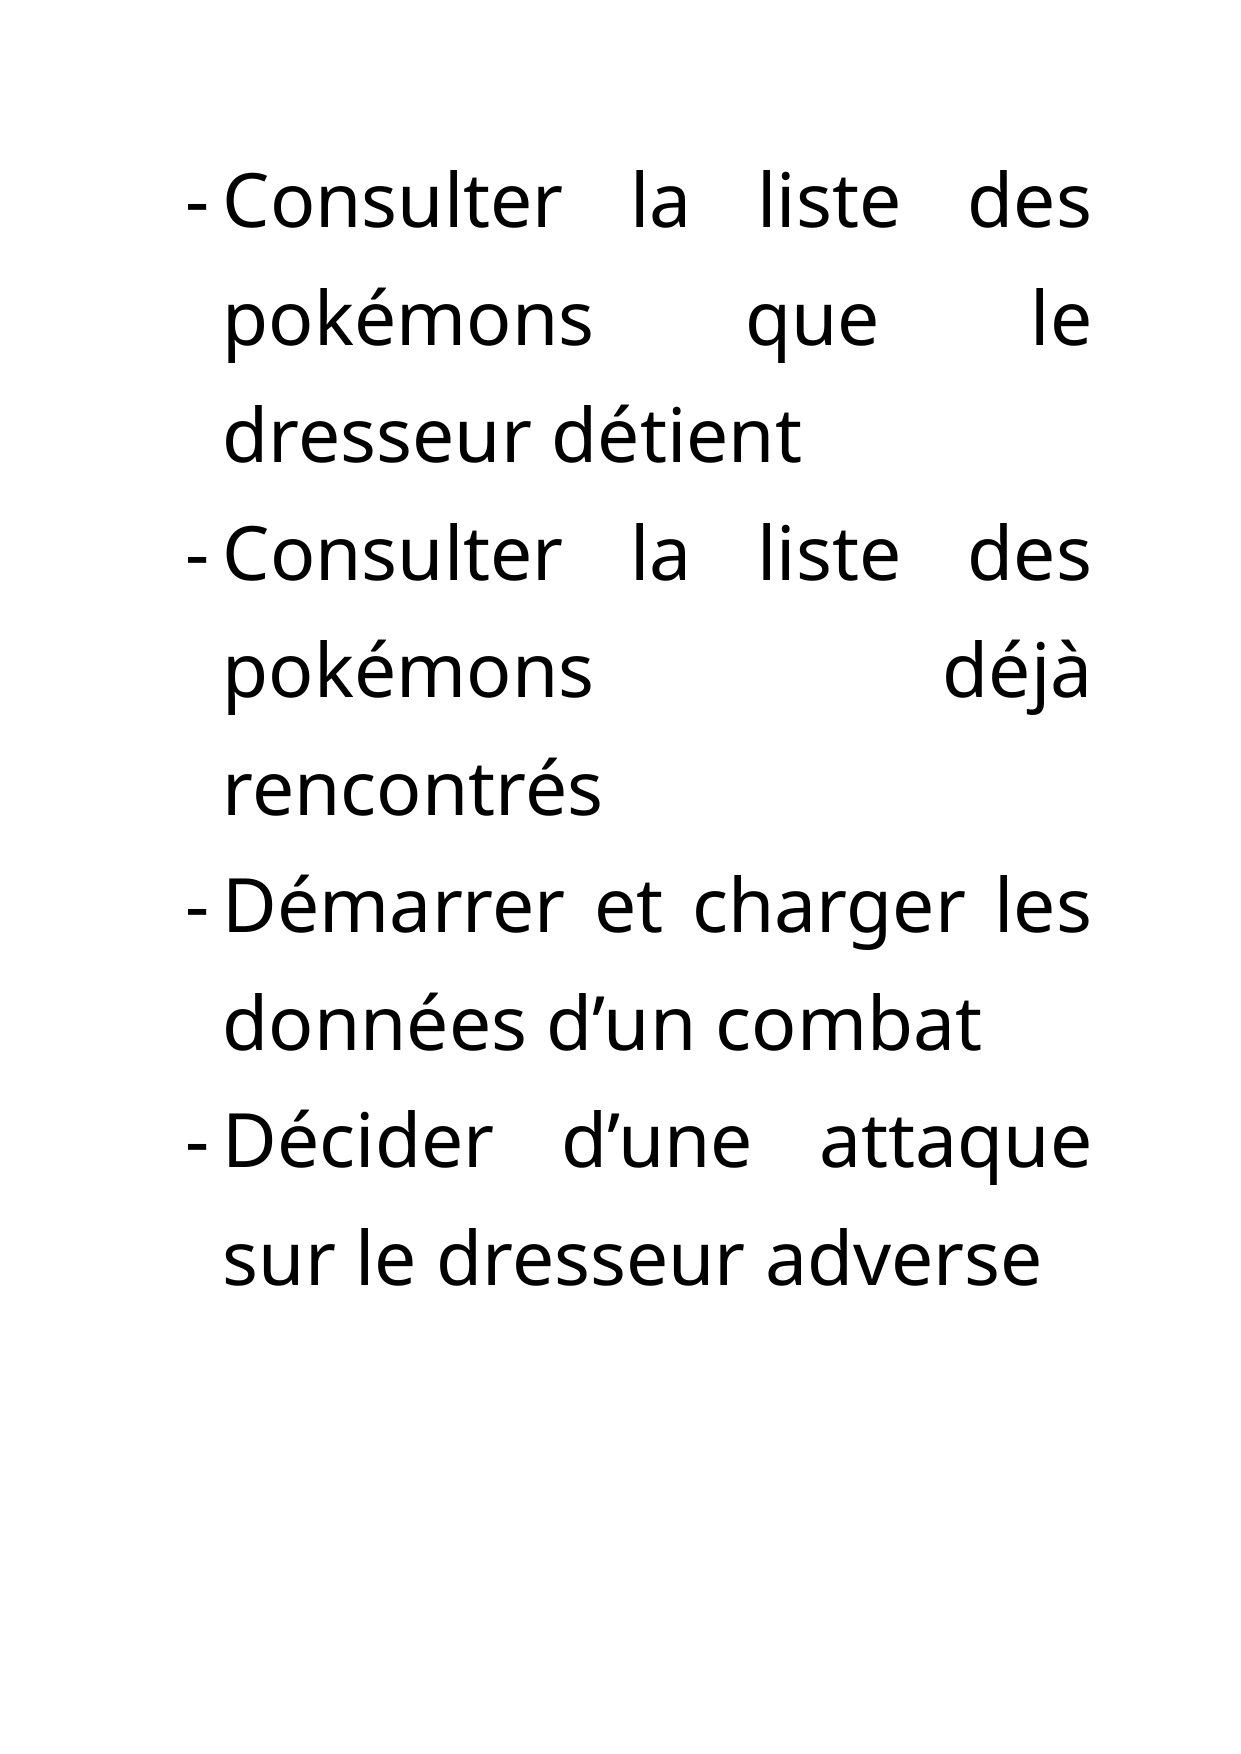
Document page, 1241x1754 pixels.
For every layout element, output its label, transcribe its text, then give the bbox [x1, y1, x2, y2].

list Décider d’une attaque sur le dresseur adverse [185, 1088, 1093, 1307]
list Démarrer et charger les données d’un combat [185, 853, 1093, 1072]
list Consulter la liste des pokémons que le dresseur détient [185, 148, 1093, 485]
list Consulter la liste des pokémons déjà rencontrés [185, 500, 1093, 837]
